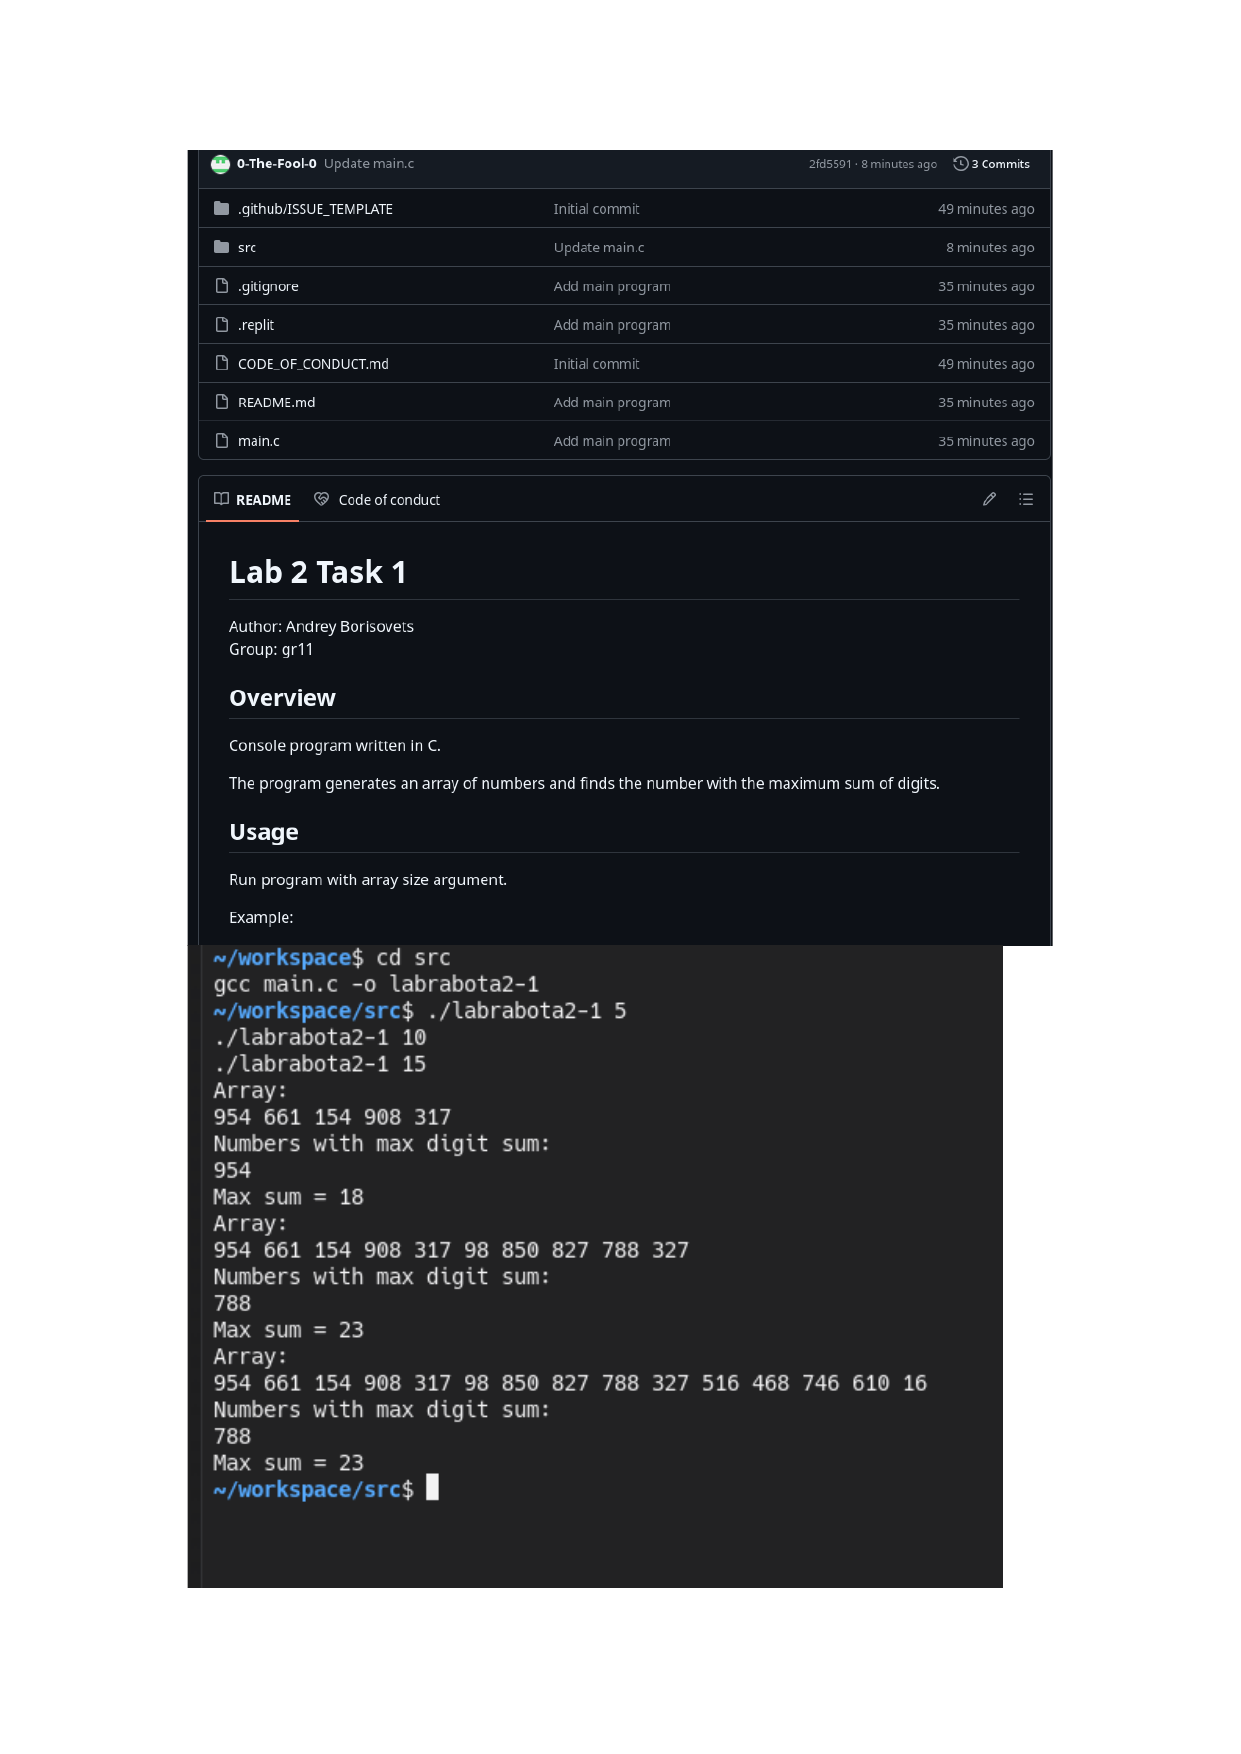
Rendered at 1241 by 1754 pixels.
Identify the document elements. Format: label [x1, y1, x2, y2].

picture [187, 150, 1053, 1588]
